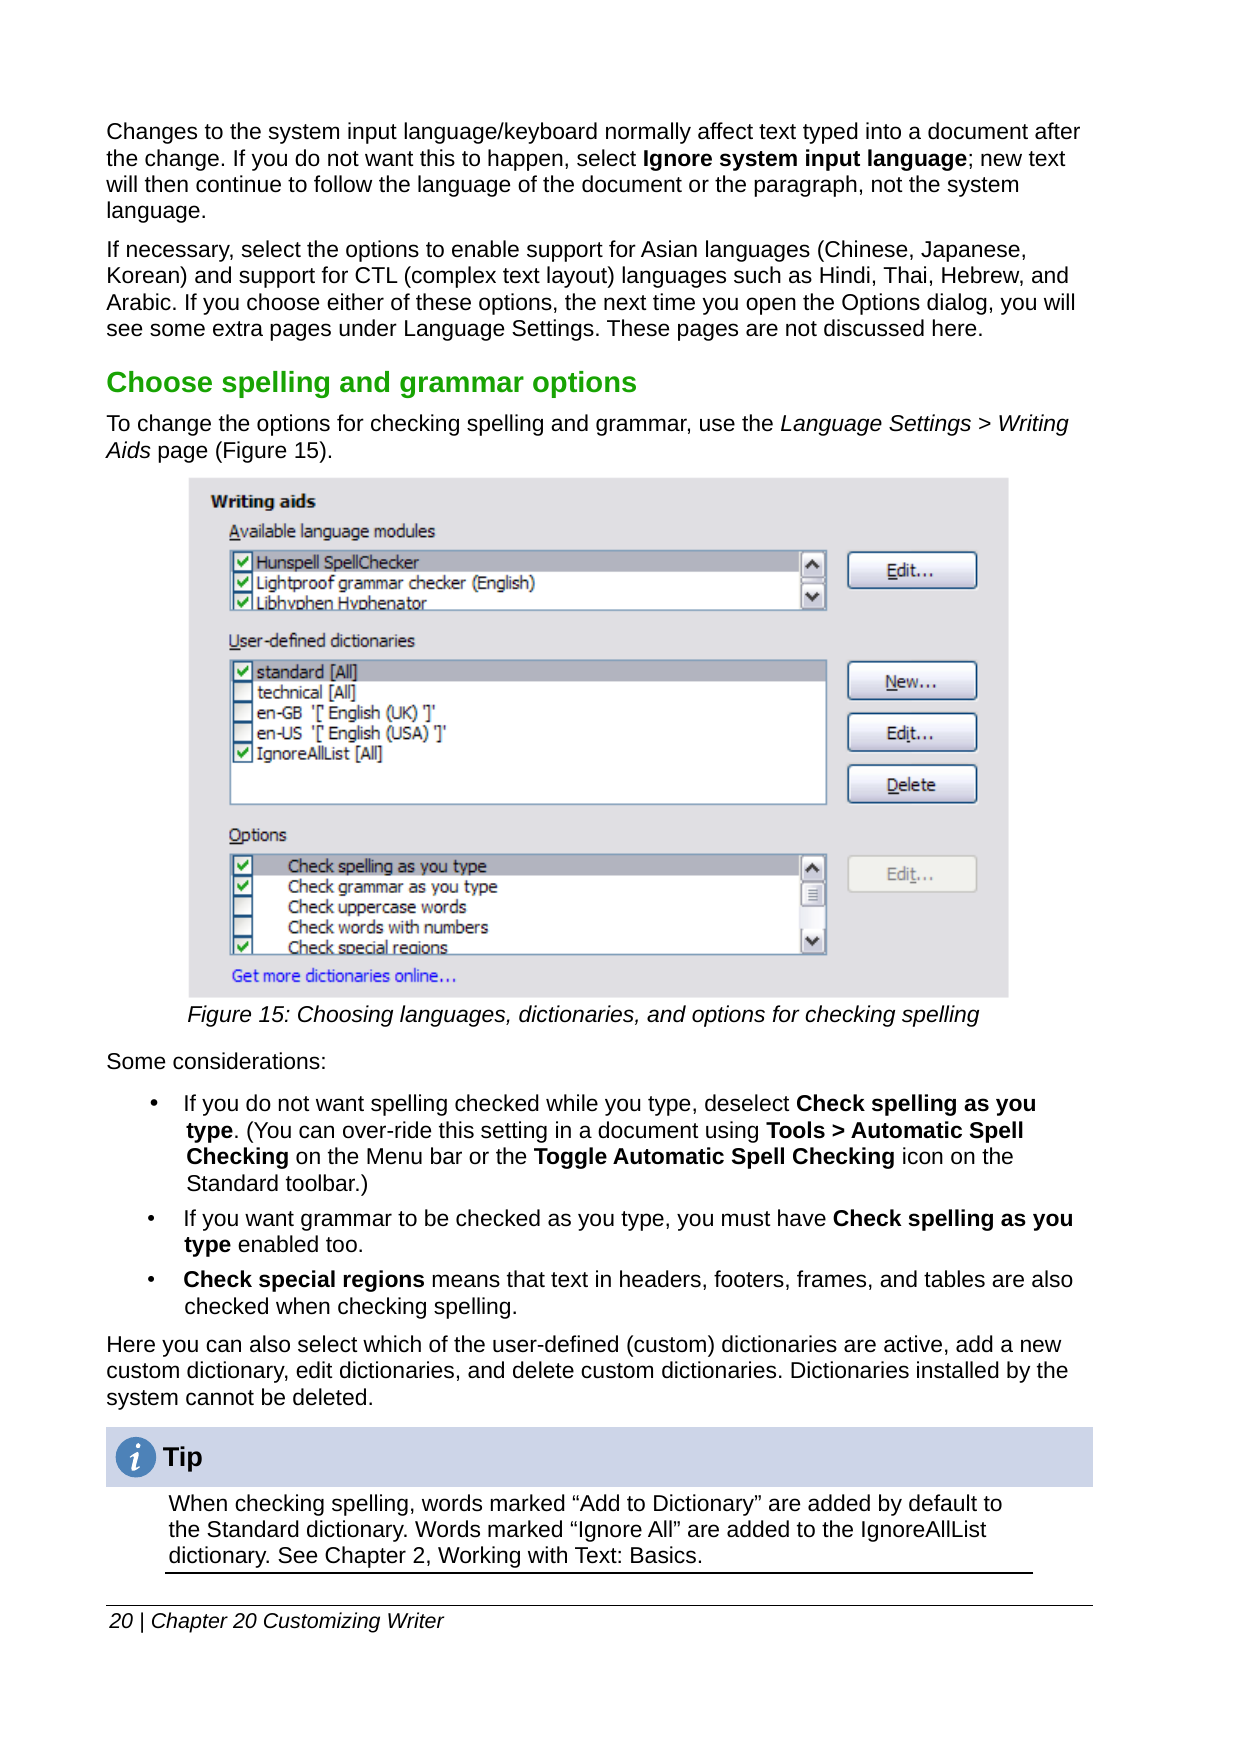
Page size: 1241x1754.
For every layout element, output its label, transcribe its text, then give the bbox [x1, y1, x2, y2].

text Here you can also select which of the user-defined (custom) dictionaries are active, add a new custom dictionary, edit dictionaries, and delete custom dictionaries. Dictionaries installed by the system cannot be deleted. [106, 1331, 1093, 1410]
text Changes to the system input language/keyboard normally affect text typed into a document after the change. If you do not want this to happen, select Ignore system input language; new text will then continue to follow the language of the document or the paragraph, not the system language. [106, 118, 1093, 223]
text Figure 15: Choosing languages, dictionaries, and options for checking spelling [187, 1001, 1012, 1027]
text When checking spelling, words marked “Add to Dictionary” are added by default to the Standard dictionary. Words marked “Ignore All” are added to the IgnoreAllList dictionary. See Chapter 2, Working with Text: Basics. [165, 1487, 1033, 1572]
text To change the options for checking spelling and grammar, use the Language Settings > Writing Aids page (Figure 15). [106, 410, 1093, 463]
subtitle Tip [106, 1427, 1093, 1487]
list Some considerations: [106, 1048, 1093, 1074]
picture [187, 475, 1012, 1001]
subtitle Choose spelling and grammar options [106, 365, 1093, 399]
text If necessary, select the options to enable support for Asian languages (Chinese, Japanese, Korean) and support for CTL (complex text layout) languages such as Hindi, Thai, Hebrew, and Arabic. If you choose either of these options, the next time you open the Options dialog, you will see some extra pages under Language Settings. These pages are not discussed here. [106, 236, 1093, 341]
list If you want grammar to be checked as you type, you must have Check spelling as you type enabled too. [144, 1202, 1093, 1257]
list If you do not want spelling checked while you type, deselect Check spelling as you type. (You can over-ride this setting in a document using Tools > Automatic Spell Checking on the Menu bar or the Toggle Automatic Spell Checking icon on the Standard toolbar.) [144, 1087, 1093, 1196]
list Check special regions means that text in headers, footers, frames, and tables are also checked when checking spelling. [144, 1263, 1093, 1322]
